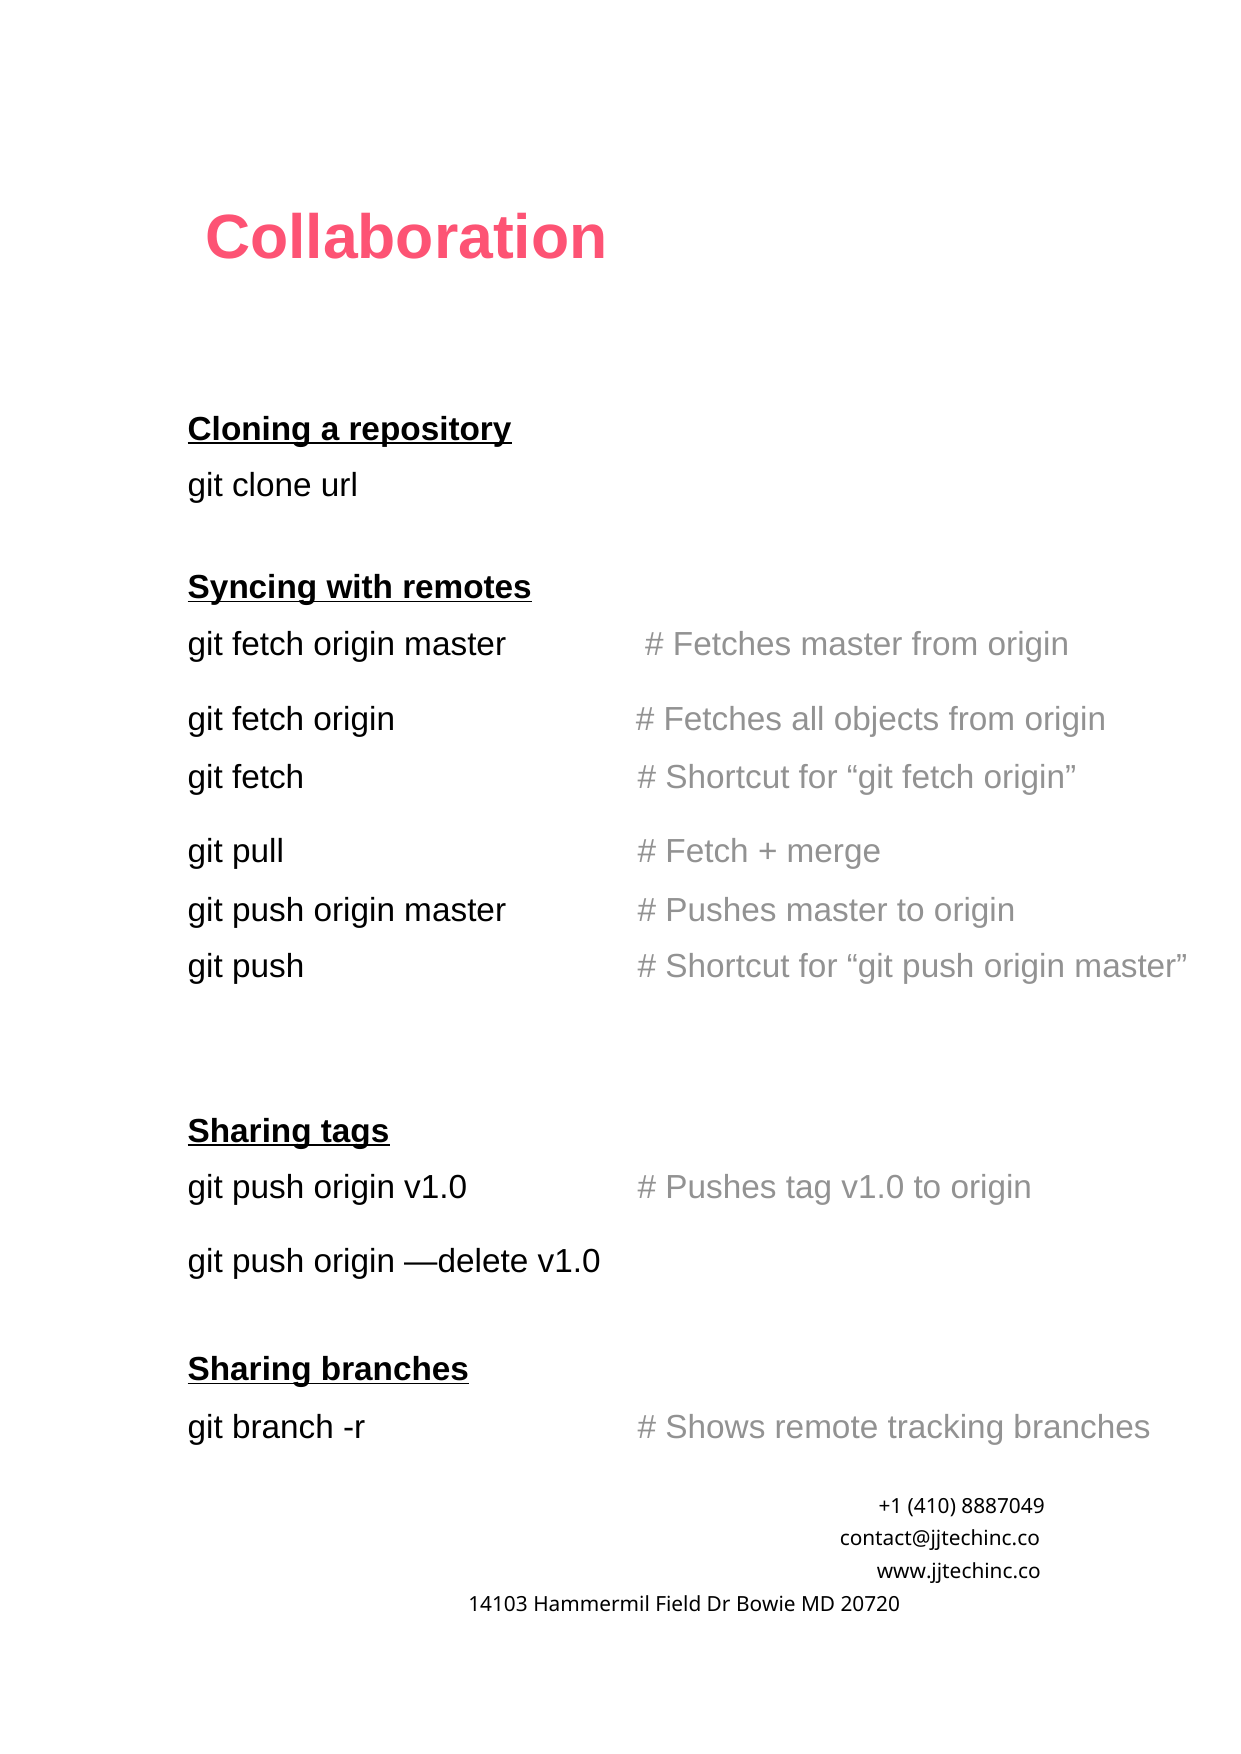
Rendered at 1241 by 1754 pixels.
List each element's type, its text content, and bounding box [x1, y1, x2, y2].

subtitle Collaboration [187, 200, 1240, 272]
text git pull # Fetch + merge [187, 831, 1240, 869]
subtitle Sharing branches [187, 1349, 1240, 1388]
text git clone url [187, 465, 1240, 503]
text git fetch origin master # Fetches master from origin [187, 623, 1181, 662]
subtitle Sharing tags [187, 1111, 1240, 1149]
text git push # Shortcut for “git push origin master” [187, 946, 1240, 984]
text git fetch origin # Fetches all objects from origin [187, 699, 1115, 738]
text git push origin v1.0 # Pushes tag v1.0 to origin [187, 1167, 1106, 1205]
text git branch -r # Shows remote tracking branches [187, 1408, 1240, 1446]
text git push origin —delete v1.0 [187, 1241, 709, 1279]
text git fetch # Shortcut for “git fetch origin” [187, 757, 1240, 796]
subtitle Cloning a repository [187, 408, 1240, 447]
subtitle Syncing with remotes [187, 567, 1240, 606]
text git push origin master # Pushes master to origin [187, 889, 1240, 928]
